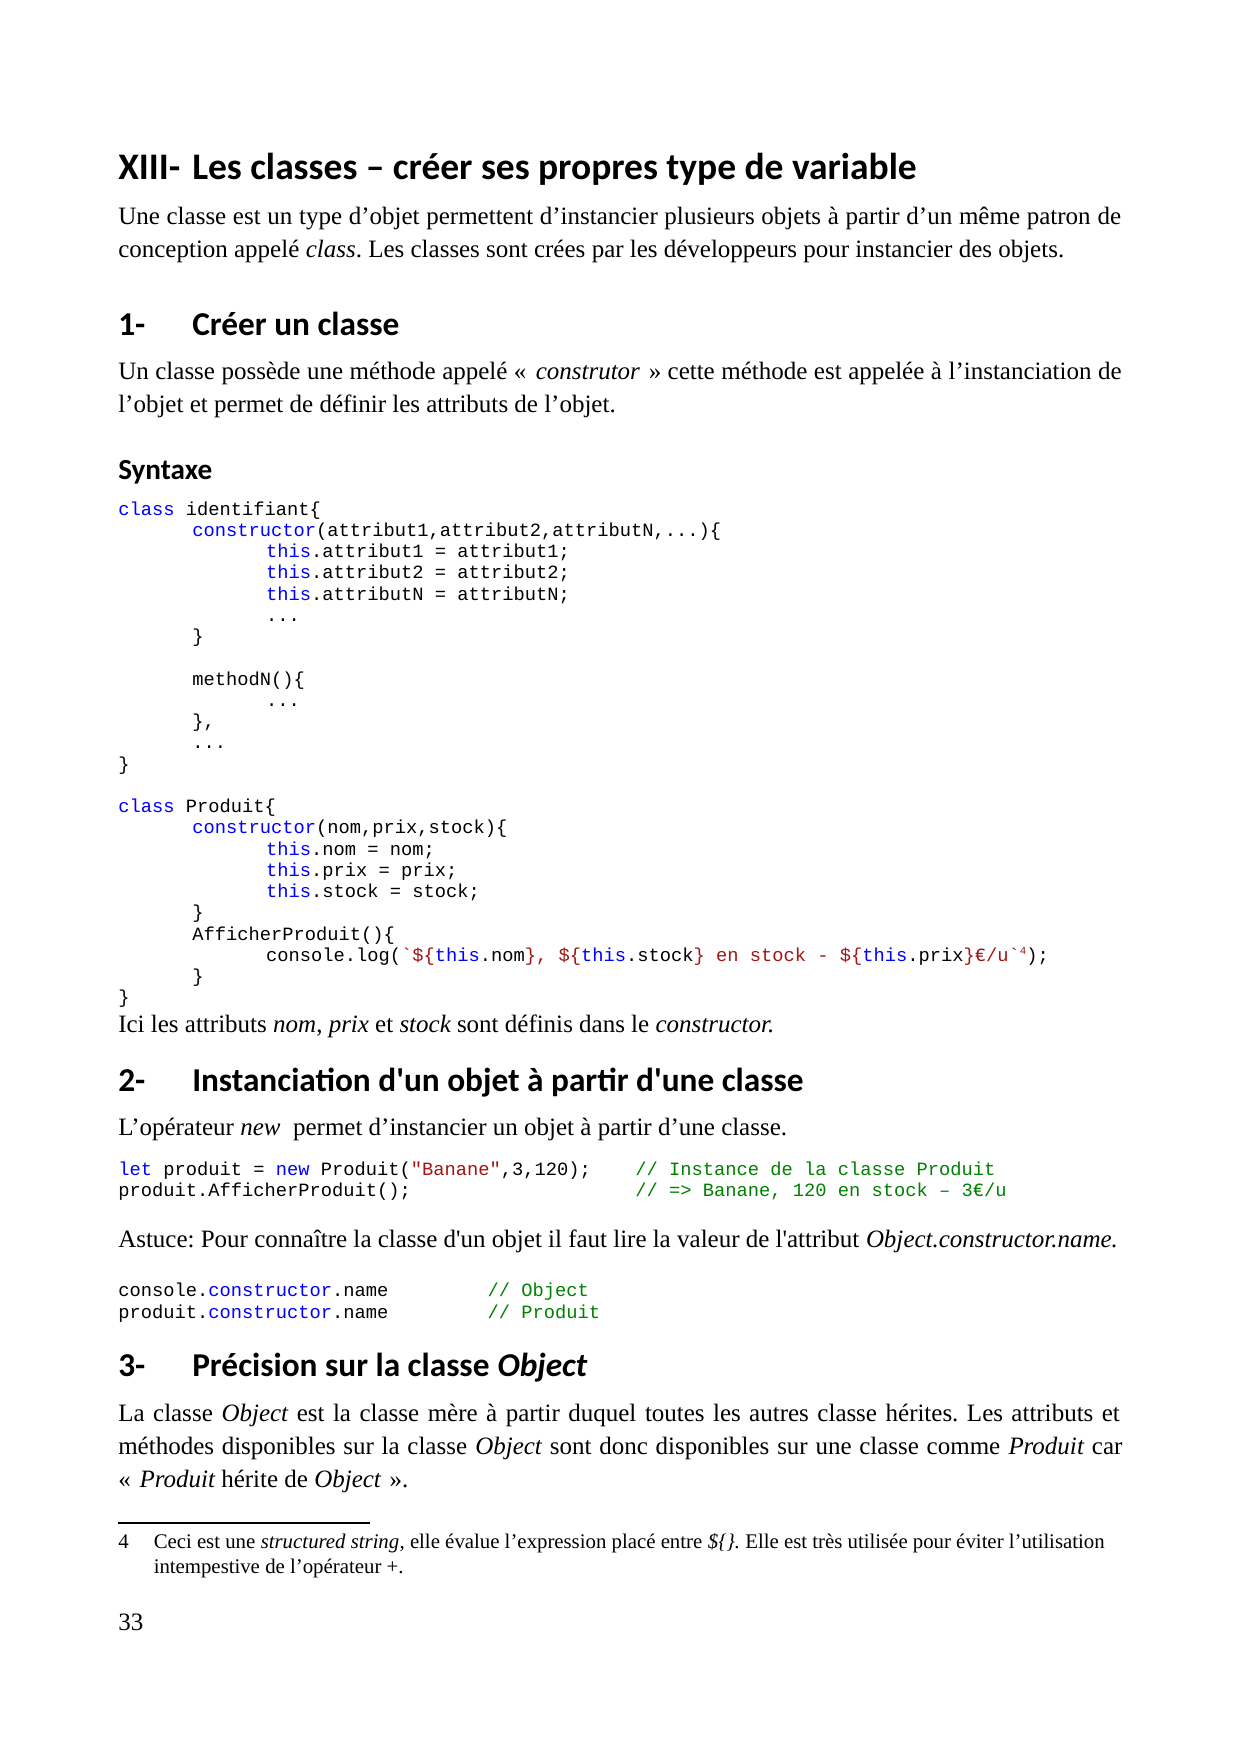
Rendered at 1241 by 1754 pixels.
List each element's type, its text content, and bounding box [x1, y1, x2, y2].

text this.stock = stock; [118, 882, 1122, 903]
text methodN(){ [118, 669, 1122, 691]
text L’opérateur new permet d’instancier un objet à partir d’une classe. [118, 1112, 1122, 1141]
text AfficherProduit(){ console.log(`${this.nom}, ${this.stock} en stock - ${this.prix}€/u`); } [118, 924, 1122, 988]
text La classe Object est la classe mère à partir duquel toutes les autres classe hérites. Les attributs et méthodes disponibles sur la classe Object sont donc disponibles sur une classe comme Produit car « Produit hérite de Object ». [118, 1398, 1122, 1492]
subtitle Créer un classe [118, 303, 1122, 344]
text ... [118, 606, 1122, 627]
text console.constructor.name // Object [118, 1281, 1122, 1302]
text Un classe possède une méthode appelé « construtor » cette méthode est appelée à l’instanciation de l’objet et permet de définir les attributs de l’objet. [118, 356, 1122, 418]
text ... [118, 733, 1122, 754]
subtitle Précision sur la classe Object [118, 1344, 1122, 1385]
text constructor(nom,prix,stock){ [118, 818, 1122, 839]
text } [118, 903, 1122, 924]
text class identifiant{ [118, 499, 1122, 521]
text produit.AfficherProduit(); // => Banane, 120 en stock – 3€/u [118, 1181, 1122, 1202]
text constructor(attribut1,attribut2,attributN,...){ this.attribut1 = attribut1; [118, 521, 1122, 563]
subtitle Instanciation d'un objet à partir d'une classe [118, 1059, 1122, 1100]
text } [118, 627, 1122, 648]
text Une classe est un type d’objet permettent d’instancier plusieurs objets à partir d’un même patron de conception appelé class. Les classes sont crées par les développeurs pour instancier des objets. [118, 201, 1122, 263]
text Ici les attributs nom, prix et stock sont définis dans le constructor. [118, 1009, 1122, 1038]
text Ceci est une structured string, elle évalue l’expression placé entre ${}. Elle est très utilisée pour éviter l’utilisation intempestive de l’opérateur +. [118, 1529, 1122, 1578]
text this.attribut2 = attribut2; [118, 563, 1122, 584]
text Astuce: Pour connaître la classe d'un objet il faut lire la valeur de l'attribut Object.constructor.name. [118, 1224, 1122, 1252]
subtitle Syntaxe [118, 451, 1122, 487]
subtitle Les classes – créer ses propres type de variable [118, 143, 1122, 189]
text ... }, [118, 691, 1122, 733]
text } [118, 754, 1122, 776]
text this.attributN = attributN; [118, 584, 1122, 606]
text class Produit{ [118, 797, 1122, 818]
text this.prix = prix; [118, 861, 1122, 882]
text let produit = new Produit("Banane",3,120); // Instance de la classe Produit [118, 1160, 1122, 1181]
text produit.constructor.name // Produit [118, 1302, 1122, 1324]
text } [118, 988, 1122, 1009]
text this.nom = nom; [118, 839, 1122, 861]
